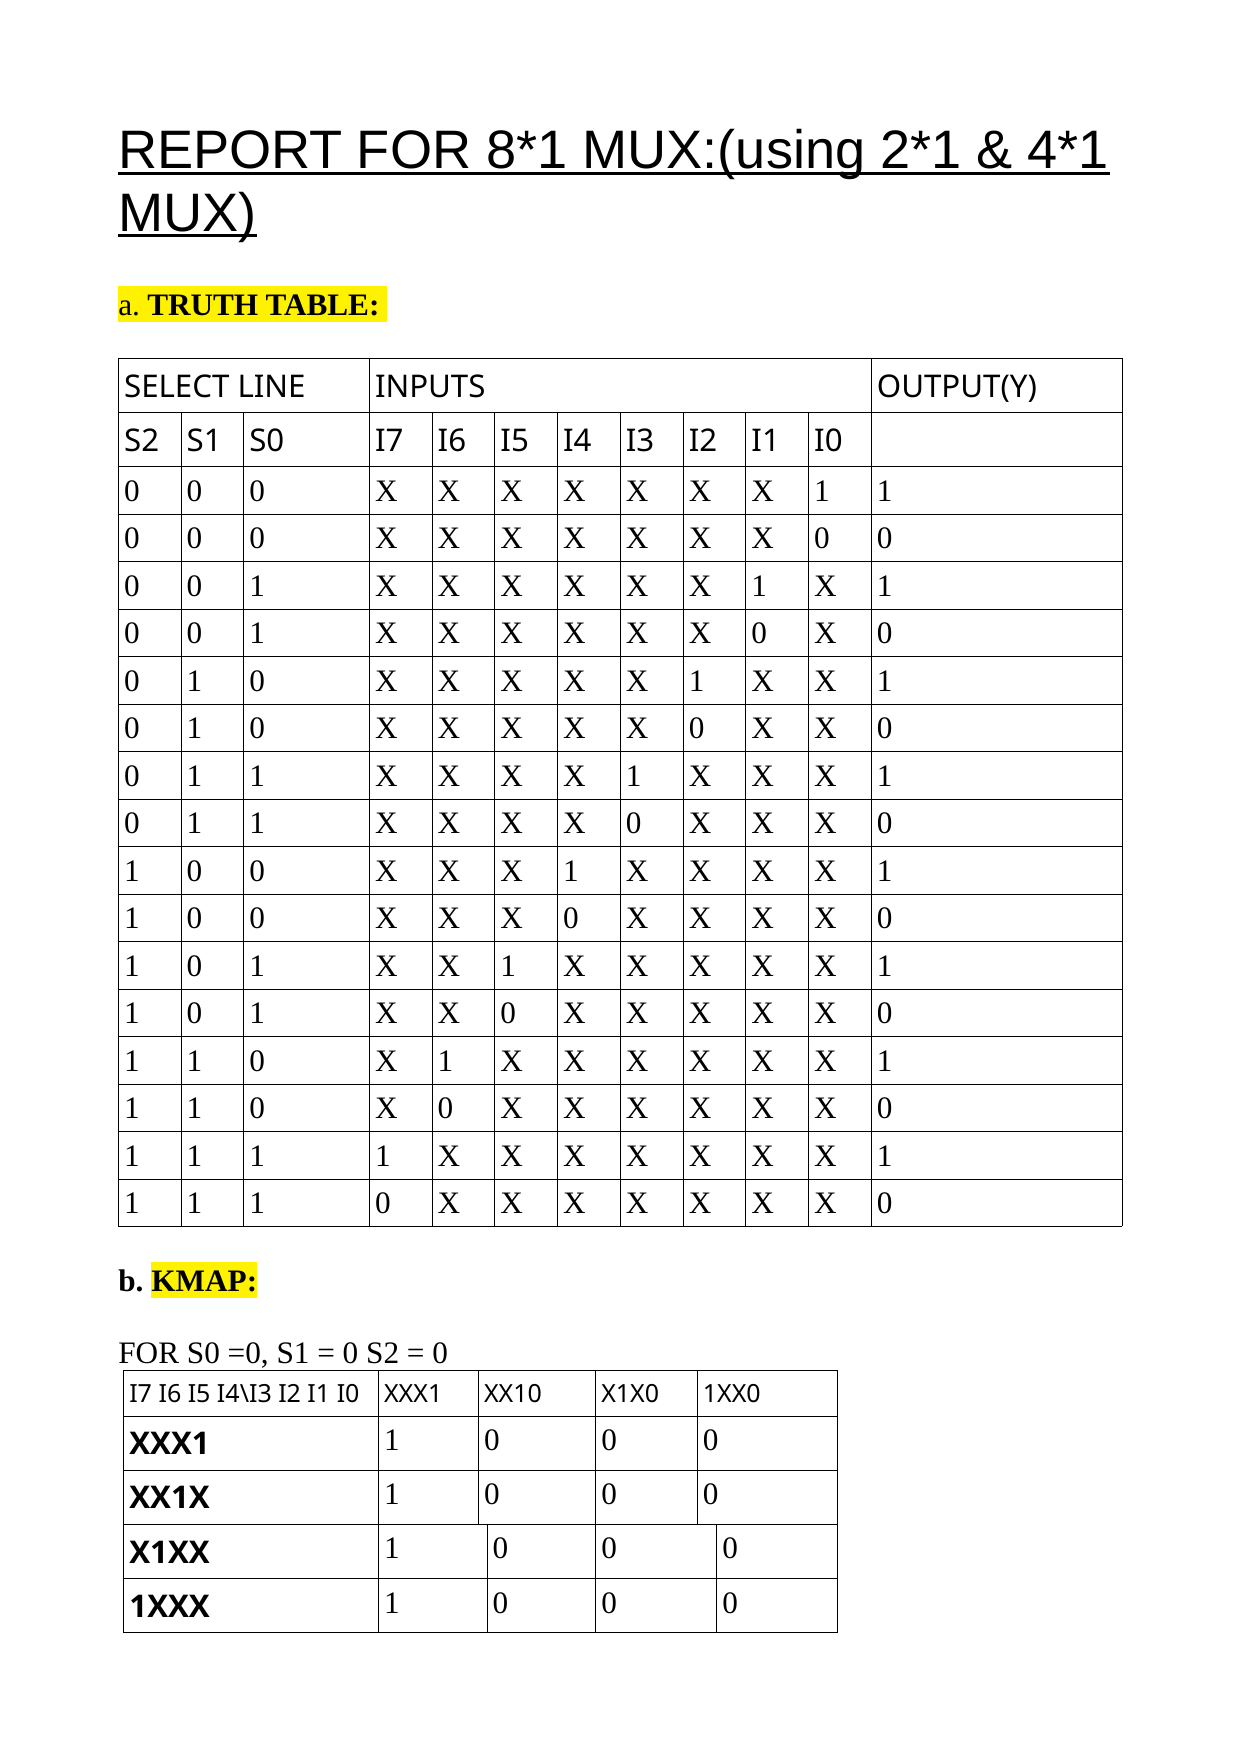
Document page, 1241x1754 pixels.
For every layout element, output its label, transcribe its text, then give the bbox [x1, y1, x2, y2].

table_cell X [746, 800, 808, 846]
table_cell X [495, 847, 557, 893]
table_cell S2 [119, 413, 181, 466]
table_cell I6 [433, 413, 494, 466]
table_cell X [684, 752, 745, 798]
table_cell 0 [119, 800, 181, 846]
table_cell X [684, 467, 745, 513]
table_header XXX1 [379, 1371, 478, 1416]
table_cell 1 [244, 942, 369, 988]
table_cell 0 [488, 1525, 595, 1578]
table_cell 1 [182, 1132, 243, 1178]
table_cell X [684, 800, 745, 846]
table_cell X [433, 800, 494, 846]
table_cell 0 [488, 1579, 595, 1632]
table_cell 1 [182, 1180, 243, 1226]
table_cell X [558, 657, 620, 703]
table_cell 0 [244, 515, 369, 561]
table_cell X [684, 847, 745, 893]
table_cell X [558, 1132, 620, 1178]
table_cell 0 [182, 847, 243, 893]
table_cell X [370, 895, 432, 941]
table_cell 1 [379, 1525, 487, 1578]
table_cell 1 [684, 657, 745, 703]
table_cell I1 [746, 413, 808, 466]
table_cell 1 [119, 1037, 181, 1083]
table_cell X [433, 990, 494, 1036]
table_cell X [621, 942, 683, 988]
table_cell X [495, 515, 557, 561]
text REPORT FOR 8*1 MUX:(using 2*1 & 4*1 MUX) [118, 118, 1122, 243]
table_cell X [684, 562, 745, 608]
table_cell X [495, 1180, 557, 1226]
table_cell X [370, 515, 432, 561]
table_cell X [621, 562, 683, 608]
table_cell 0 [182, 942, 243, 988]
table_cell X [558, 752, 620, 798]
table_cell 0 [558, 895, 620, 941]
table_header INPUTS [370, 359, 871, 412]
table_cell X [495, 1132, 557, 1178]
table_cell 1 [809, 467, 871, 513]
table_cell X [433, 657, 494, 703]
table_cell 1 [119, 1180, 181, 1226]
table_cell X [684, 1037, 745, 1083]
table_cell X [684, 1085, 745, 1131]
table_cell 1 [433, 1037, 494, 1083]
table_cell 1 [379, 1579, 487, 1632]
table_cell X [370, 752, 432, 798]
table_cell X [558, 467, 620, 513]
table_cell 1 [182, 705, 243, 751]
table_cell X [809, 895, 871, 941]
table_cell 1 [872, 752, 1122, 798]
table_cell S0 [244, 413, 369, 466]
table_cell X [684, 1132, 745, 1178]
table_cell XX1X [124, 1471, 378, 1524]
table_cell 0 [433, 1085, 494, 1131]
table_cell 0 [872, 515, 1122, 561]
table_cell 0 [495, 990, 557, 1036]
table_cell 0 [872, 895, 1122, 941]
table_cell X [433, 467, 494, 513]
table_cell X [746, 895, 808, 941]
text b. KMAP: [118, 1262, 1122, 1298]
table_cell X [621, 657, 683, 703]
table_cell X [433, 895, 494, 941]
table_cell X [746, 942, 808, 988]
table_cell 1 [182, 800, 243, 846]
table_cell X [495, 1037, 557, 1083]
table_cell 0 [872, 990, 1122, 1036]
table_header 1XX0 [698, 1371, 837, 1416]
table_cell X [370, 562, 432, 608]
table_cell 0 [119, 610, 181, 656]
table_cell 0 [244, 895, 369, 941]
table_cell 1 [872, 1037, 1122, 1083]
table_header OUTPUT(Y) [872, 359, 1122, 412]
table_cell X [809, 657, 871, 703]
table_cell X [809, 800, 871, 846]
table_cell 0 [119, 752, 181, 798]
table_cell I3 [621, 413, 683, 466]
table_cell X [558, 942, 620, 988]
table_cell X [370, 467, 432, 513]
table_cell 0 [596, 1579, 716, 1632]
table_cell 1XXX [124, 1579, 378, 1632]
table_cell 1 [119, 1085, 181, 1131]
table_cell X [370, 800, 432, 846]
table_cell X [433, 610, 494, 656]
table_cell 0 [119, 657, 181, 703]
table_cell X [621, 1132, 683, 1178]
table_cell 0 [698, 1417, 837, 1470]
table_cell X [433, 705, 494, 751]
table_cell X [684, 515, 745, 561]
table_cell X [621, 847, 683, 893]
table_cell 1 [119, 895, 181, 941]
table_cell 1 [119, 942, 181, 988]
table_cell X [370, 990, 432, 1036]
table_cell I4 [558, 413, 620, 466]
table_cell 0 [244, 705, 369, 751]
table_cell I0 [809, 413, 871, 466]
table_cell 0 [182, 610, 243, 656]
table_cell X [621, 467, 683, 513]
table_cell X [746, 1180, 808, 1226]
table_cell 1 [119, 990, 181, 1036]
table_cell X [495, 1085, 557, 1131]
table_cell 0 [370, 1180, 432, 1226]
table_cell 1 [244, 752, 369, 798]
table_cell 0 [119, 562, 181, 608]
table_cell I7 [370, 413, 432, 466]
table_cell X [370, 1085, 432, 1131]
table_cell X [495, 657, 557, 703]
table_cell X [621, 990, 683, 1036]
table_cell X1XX [124, 1525, 378, 1578]
table_cell 1 [244, 610, 369, 656]
table_cell X [809, 990, 871, 1036]
table_cell X [433, 562, 494, 608]
table_cell S1 [182, 413, 243, 466]
table_cell X [495, 562, 557, 608]
table_cell X [558, 1180, 620, 1226]
table_cell X [370, 1037, 432, 1083]
table_cell 1 [379, 1471, 478, 1524]
table_cell X [433, 942, 494, 988]
table_cell X [809, 847, 871, 893]
table_cell X [558, 800, 620, 846]
table_cell X [621, 515, 683, 561]
table_cell X [558, 705, 620, 751]
table_cell 0 [872, 1180, 1122, 1226]
table_cell 1 [379, 1417, 478, 1470]
table_cell X [621, 610, 683, 656]
table_cell X [746, 1085, 808, 1131]
table_cell X [495, 895, 557, 941]
table_cell X [684, 990, 745, 1036]
table_cell X [558, 515, 620, 561]
table_cell 1 [872, 657, 1122, 703]
table_cell X [495, 467, 557, 513]
table_cell 0 [479, 1471, 595, 1524]
table_cell 1 [872, 562, 1122, 608]
table_cell X [809, 752, 871, 798]
table_cell X [746, 752, 808, 798]
table_cell X [684, 895, 745, 941]
table_cell 0 [621, 800, 683, 846]
table_cell 0 [182, 515, 243, 561]
table_cell X [746, 990, 808, 1036]
table_cell 0 [684, 705, 745, 751]
table_cell X [746, 467, 808, 513]
table_header XX10 [479, 1371, 595, 1416]
table_cell X [558, 610, 620, 656]
table_cell I2 [684, 413, 745, 466]
table_cell X [558, 562, 620, 608]
table_cell 1 [621, 752, 683, 798]
table_cell 0 [596, 1471, 697, 1524]
table_cell X [621, 1085, 683, 1131]
table_cell 1 [244, 1132, 369, 1178]
table_cell 0 [479, 1417, 595, 1470]
table_cell X [370, 657, 432, 703]
table_cell X [809, 610, 871, 656]
table_cell X [433, 1180, 494, 1226]
table_cell X [809, 1132, 871, 1178]
table_cell 1 [182, 752, 243, 798]
table_cell 0 [244, 657, 369, 703]
table_cell X [558, 990, 620, 1036]
table_cell X [746, 657, 808, 703]
table_cell 1 [244, 800, 369, 846]
table_cell X [746, 515, 808, 561]
table_cell X [370, 847, 432, 893]
table_header I7 I6 I5 I4\I3 I2 I1 I0 [124, 1371, 378, 1416]
table_cell X [809, 1180, 871, 1226]
table_cell 0 [182, 895, 243, 941]
table_cell X [809, 705, 871, 751]
table_cell 1 [495, 942, 557, 988]
table_header SELECT LINE [119, 359, 369, 412]
table_cell X [433, 752, 494, 798]
table_cell X [684, 1180, 745, 1226]
table_cell X [684, 942, 745, 988]
table_cell 0 [872, 705, 1122, 751]
table_cell X [746, 847, 808, 893]
table_cell 0 [872, 1085, 1122, 1131]
text FOR S0 =0, S1 = 0 S2 = 0 [118, 1334, 1122, 1370]
table_cell X [809, 1085, 871, 1131]
table_cell X [433, 1132, 494, 1178]
table_cell 1 [119, 1132, 181, 1178]
table_cell 0 [119, 467, 181, 513]
table_cell 0 [244, 847, 369, 893]
table_cell 0 [244, 1085, 369, 1131]
table_cell X [433, 847, 494, 893]
table_cell 1 [370, 1132, 432, 1178]
table_header X1X0 [596, 1371, 697, 1416]
table_cell 0 [182, 990, 243, 1036]
table_cell 1 [872, 847, 1122, 893]
text a. TRUTH TABLE: [118, 286, 1122, 322]
table_cell X [558, 1037, 620, 1083]
table_cell X [621, 1180, 683, 1226]
table_cell 1 [746, 562, 808, 608]
table_cell X [370, 705, 432, 751]
table_cell 0 [809, 515, 871, 561]
table_cell 1 [182, 657, 243, 703]
table_cell X [809, 1037, 871, 1083]
table_cell X [621, 895, 683, 941]
table_cell X [495, 705, 557, 751]
table_cell X [495, 610, 557, 656]
table_cell 0 [182, 562, 243, 608]
table_cell 1 [872, 467, 1122, 513]
table_cell X [495, 800, 557, 846]
table_cell 0 [596, 1525, 716, 1578]
table_cell 1 [182, 1085, 243, 1131]
table_cell 0 [717, 1525, 837, 1578]
table_cell I5 [495, 413, 557, 466]
table_cell XXX1 [124, 1417, 378, 1470]
table_cell 0 [596, 1417, 697, 1470]
table_cell X [746, 1132, 808, 1178]
table_cell 1 [119, 847, 181, 893]
table_cell [872, 413, 1122, 466]
table_cell X [558, 1085, 620, 1131]
table_cell X [495, 752, 557, 798]
table_cell 1 [872, 942, 1122, 988]
table_cell X [370, 610, 432, 656]
table_cell X [746, 1037, 808, 1083]
table_cell 0 [746, 610, 808, 656]
table_cell 0 [244, 467, 369, 513]
table_cell X [684, 610, 745, 656]
table_cell 1 [244, 562, 369, 608]
table_cell 0 [244, 1037, 369, 1083]
table_cell 0 [182, 467, 243, 513]
table_cell X [809, 942, 871, 988]
table_cell X [370, 942, 432, 988]
table_cell X [809, 562, 871, 608]
table_cell X [621, 1037, 683, 1083]
table_cell X [433, 515, 494, 561]
table_cell 1 [244, 1180, 369, 1226]
table_cell 1 [872, 1132, 1122, 1178]
table_cell 1 [558, 847, 620, 893]
table_cell 0 [872, 800, 1122, 846]
table_cell X [746, 705, 808, 751]
table_cell 1 [244, 990, 369, 1036]
table_cell 0 [717, 1579, 837, 1632]
table_cell 0 [119, 515, 181, 561]
table_cell 1 [182, 1037, 243, 1083]
table_cell 0 [698, 1471, 837, 1524]
table_cell X [621, 705, 683, 751]
table_cell 0 [872, 610, 1122, 656]
table_cell 0 [119, 705, 181, 751]
